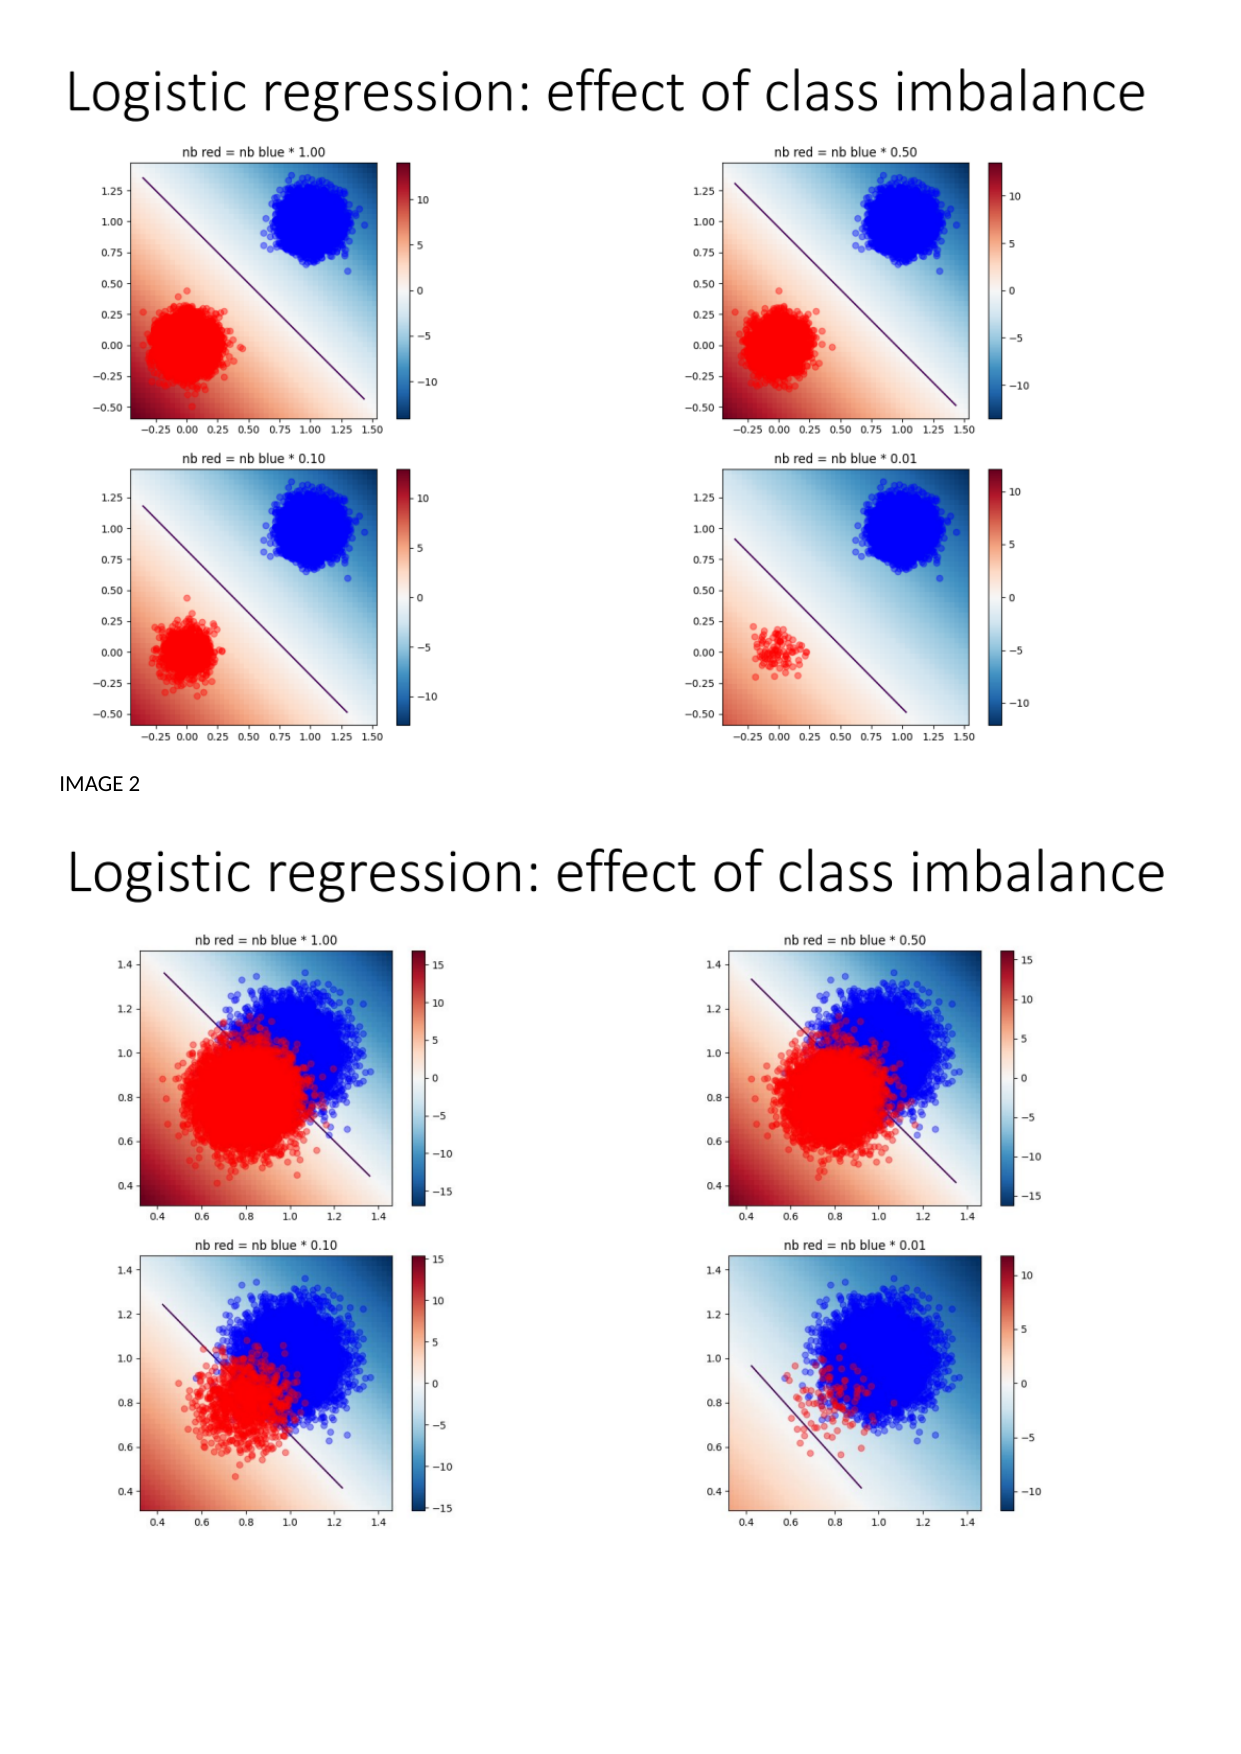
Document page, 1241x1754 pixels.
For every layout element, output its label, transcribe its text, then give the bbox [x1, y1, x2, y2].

text IMAGE 2 [59, 769, 1181, 797]
